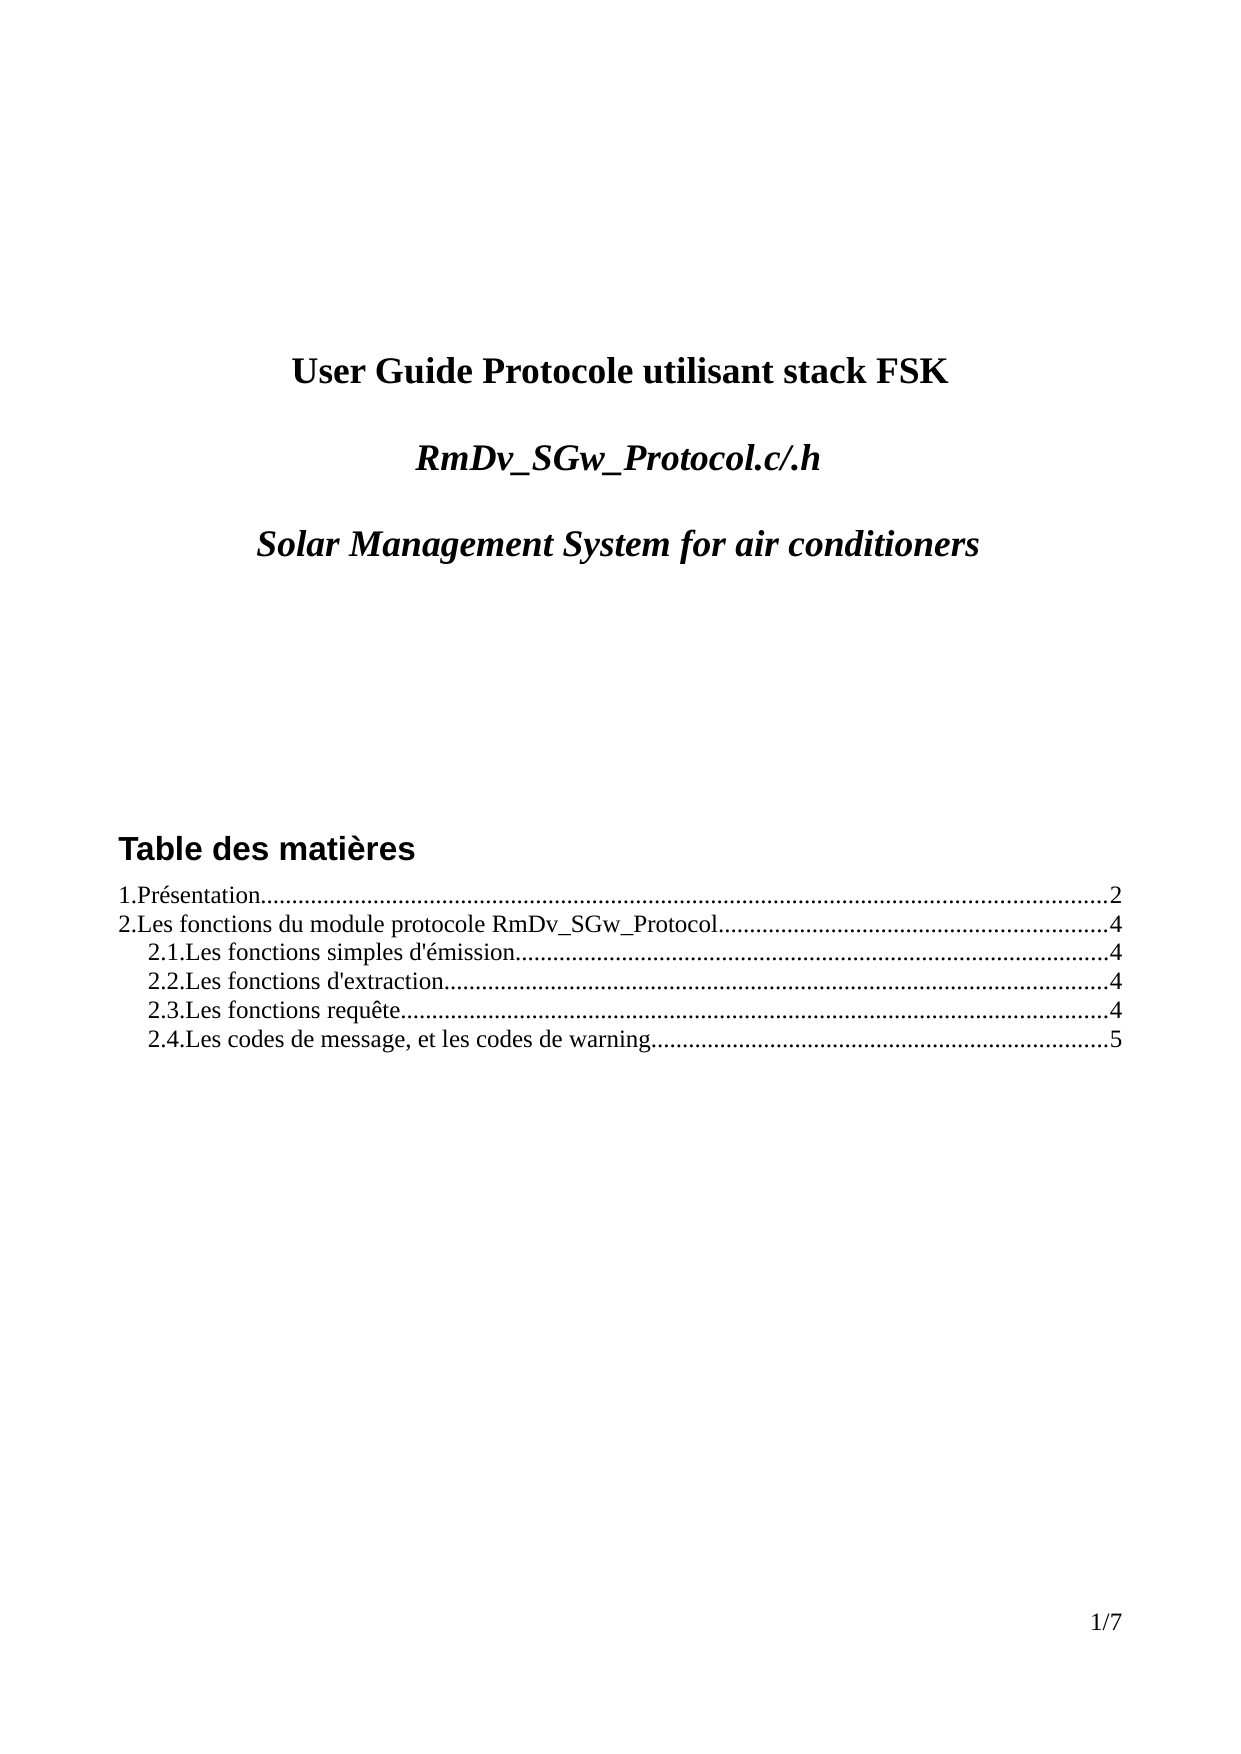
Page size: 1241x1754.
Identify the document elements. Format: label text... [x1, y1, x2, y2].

text RmDv_SGw_Protocol.c/.h [118, 435, 1122, 478]
text 2.4.Les codes de message, et les codes de warning 5 [148, 1024, 1122, 1052]
subtitle Table des matières [118, 829, 1122, 867]
text 2.3.Les fonctions requête 4 [148, 995, 1122, 1024]
text 2.1.Les fonctions simples d'émission 4 [148, 937, 1122, 966]
text Solar Management System for air conditioners [118, 521, 1122, 564]
text 1.Présentation 2 [118, 880, 1122, 909]
text 2.Les fonctions du module protocole RmDv_SGw_Protocol 4 [118, 909, 1122, 937]
text User Guide Protocole utilisant stack FSK [118, 349, 1122, 392]
text 2.2.Les fonctions d'extraction 4 [148, 966, 1122, 995]
